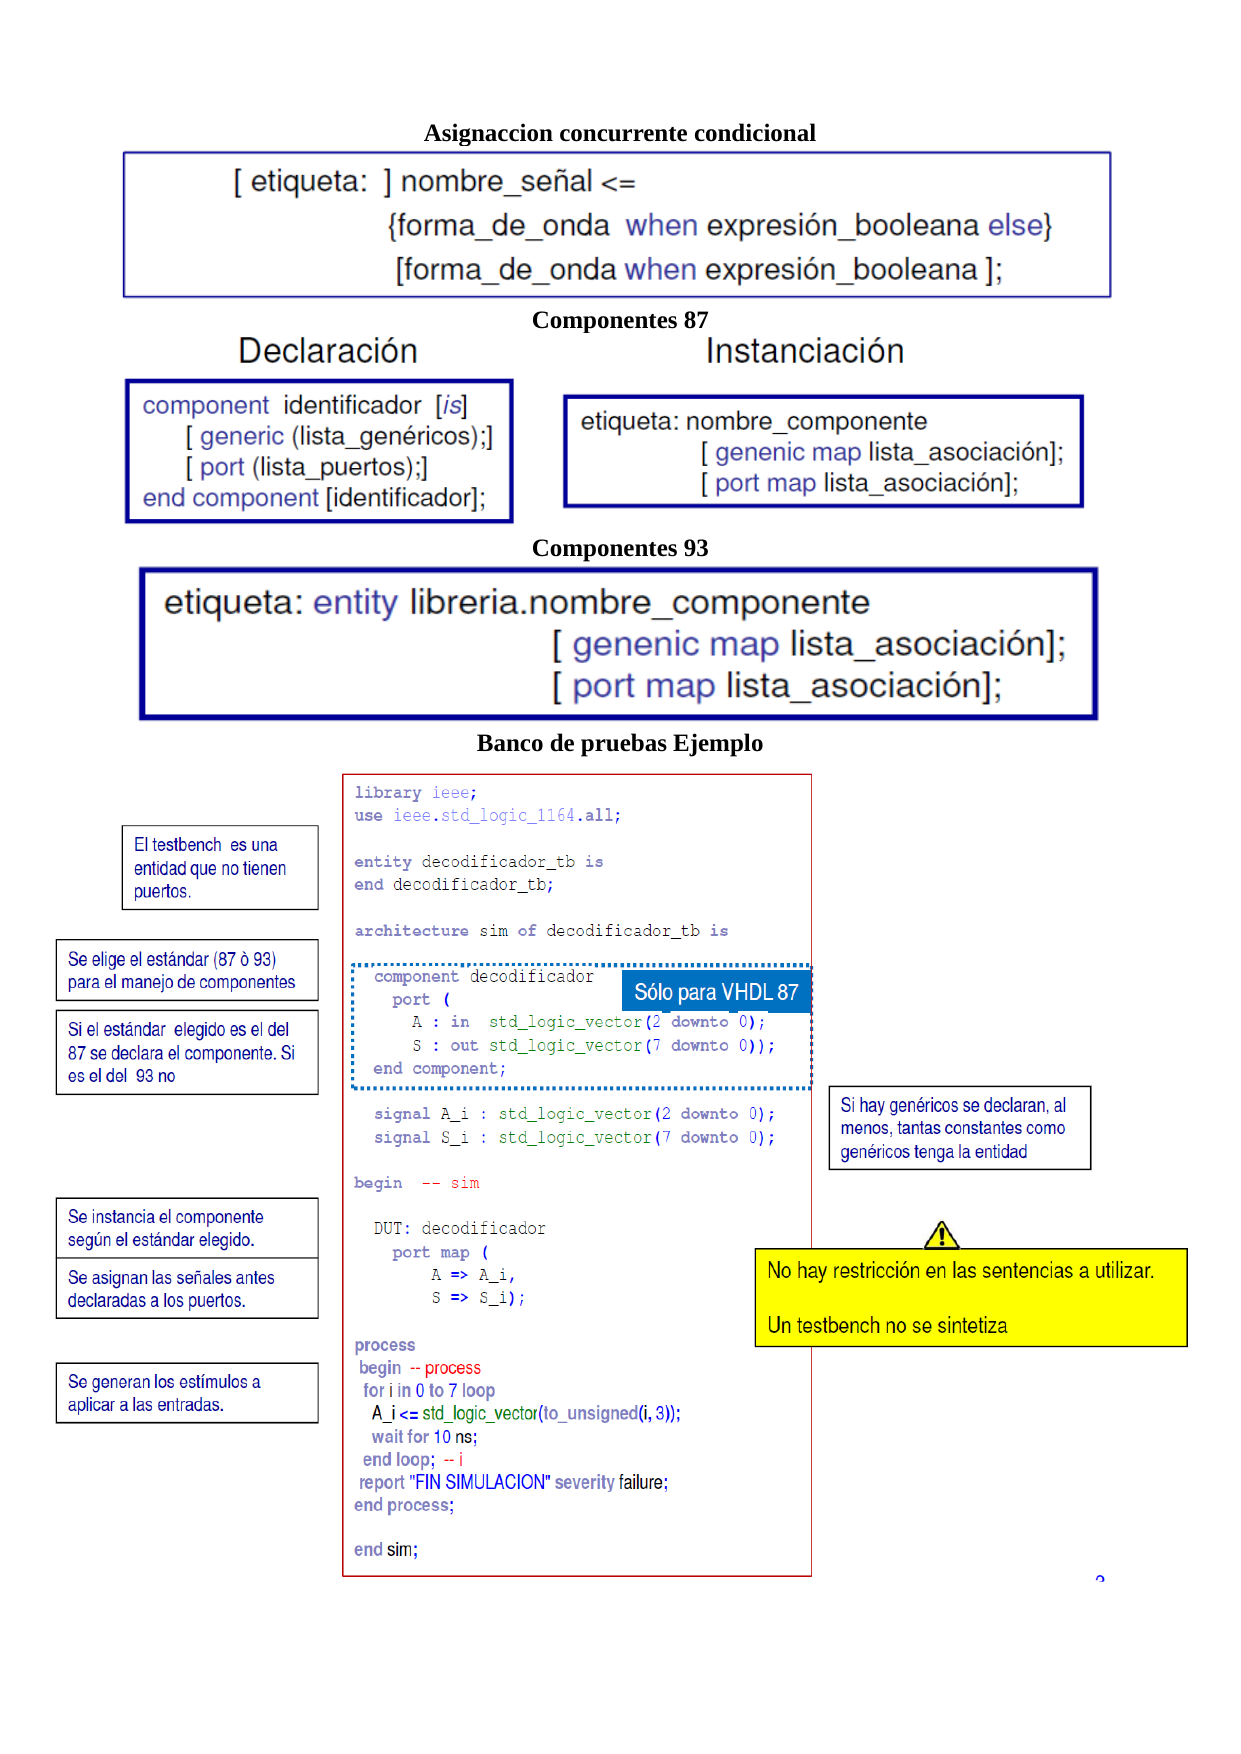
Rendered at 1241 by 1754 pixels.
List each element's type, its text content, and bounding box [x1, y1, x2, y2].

text Componentes 93 [118, 534, 1122, 562]
picture [48, 772, 1193, 1582]
text Componentes 87 [118, 305, 1122, 333]
text Asignaccion concurrente condicional [118, 118, 1122, 146]
picture [118, 333, 1122, 534]
picture [118, 146, 1122, 305]
text Banco de pruebas Ejemplo [118, 562, 1122, 757]
picture [132, 562, 1108, 729]
